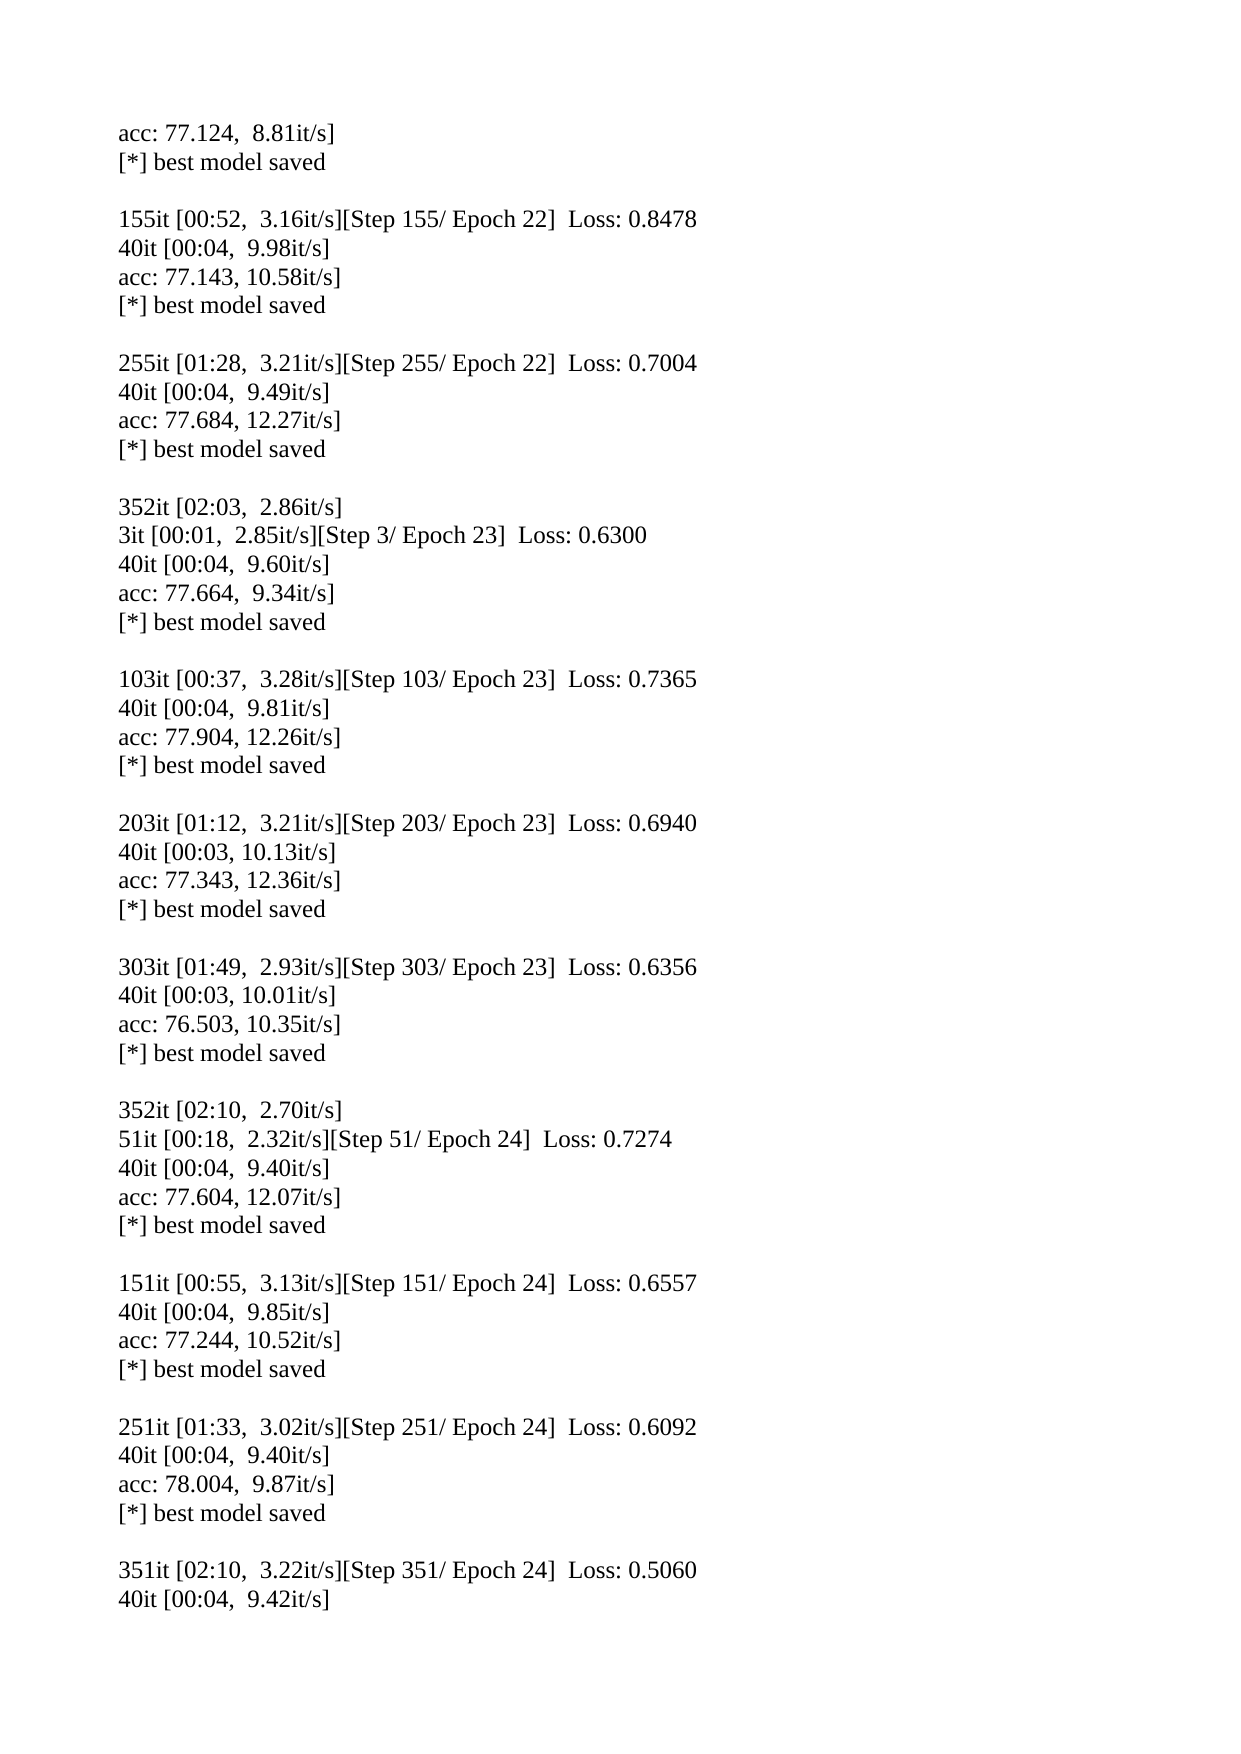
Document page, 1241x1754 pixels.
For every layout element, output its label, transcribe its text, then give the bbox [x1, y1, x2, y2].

text 3it [00:01, 2.85it/s][Step 3/ Epoch 23] Loss: 0.6300 [118, 521, 1122, 549]
text 40it [00:04, 9.49it/s] [118, 377, 1122, 406]
text 40it [00:04, 9.42it/s] [118, 1584, 1122, 1613]
text [*] best model saved [118, 607, 1122, 636]
text acc: 77.244, 10.52it/s] [118, 1326, 1122, 1354]
text acc: 77.124, 8.81it/s] [118, 118, 1122, 147]
text 255it [01:28, 3.21it/s][Step 255/ Epoch 22] Loss: 0.7004 [118, 348, 1122, 377]
text [*] best model saved [118, 894, 1122, 923]
text 40it [00:04, 9.40it/s] [118, 1441, 1122, 1469]
text acc: 78.004, 9.87it/s] [118, 1469, 1122, 1498]
text [*] best model saved [118, 1354, 1122, 1383]
text acc: 77.604, 12.07it/s] [118, 1182, 1122, 1211]
text 155it [00:52, 3.16it/s][Step 155/ Epoch 22] Loss: 0.8478 [118, 204, 1122, 233]
text [*] best model saved [118, 1498, 1122, 1527]
text [*] best model saved [118, 751, 1122, 779]
text [*] best model saved [118, 291, 1122, 319]
text 40it [00:04, 9.98it/s] [118, 233, 1122, 262]
text 40it [00:04, 9.81it/s] [118, 693, 1122, 722]
text acc: 77.684, 12.27it/s] [118, 406, 1122, 434]
text acc: 77.904, 12.26it/s] [118, 722, 1122, 751]
text 351it [02:10, 3.22it/s][Step 351/ Epoch 24] Loss: 0.5060 [118, 1556, 1122, 1584]
text [*] best model saved [118, 1038, 1122, 1067]
text 40it [00:03, 10.13it/s] [118, 837, 1122, 866]
text 203it [01:12, 3.21it/s][Step 203/ Epoch 23] Loss: 0.6940 [118, 808, 1122, 837]
text 51it [00:18, 2.32it/s][Step 51/ Epoch 24] Loss: 0.7274 [118, 1124, 1122, 1153]
text acc: 77.143, 10.58it/s] [118, 262, 1122, 291]
text [*] best model saved [118, 434, 1122, 463]
text 352it [02:03, 2.86it/s] [118, 492, 1122, 521]
text 303it [01:49, 2.93it/s][Step 303/ Epoch 23] Loss: 0.6356 [118, 952, 1122, 981]
text acc: 77.343, 12.36it/s] [118, 866, 1122, 894]
text 251it [01:33, 3.02it/s][Step 251/ Epoch 24] Loss: 0.6092 [118, 1412, 1122, 1441]
text 40it [00:04, 9.85it/s] [118, 1297, 1122, 1326]
text [*] best model saved [118, 147, 1122, 176]
text acc: 76.503, 10.35it/s] [118, 1009, 1122, 1038]
text [*] best model saved [118, 1211, 1122, 1239]
text 151it [00:55, 3.13it/s][Step 151/ Epoch 24] Loss: 0.6557 [118, 1268, 1122, 1297]
text acc: 77.664, 9.34it/s] [118, 578, 1122, 607]
text 352it [02:10, 2.70it/s] [118, 1096, 1122, 1124]
text 103it [00:37, 3.28it/s][Step 103/ Epoch 23] Loss: 0.7365 [118, 664, 1122, 693]
text 40it [00:04, 9.60it/s] [118, 549, 1122, 578]
text 40it [00:04, 9.40it/s] [118, 1153, 1122, 1182]
text 40it [00:03, 10.01it/s] [118, 981, 1122, 1009]
